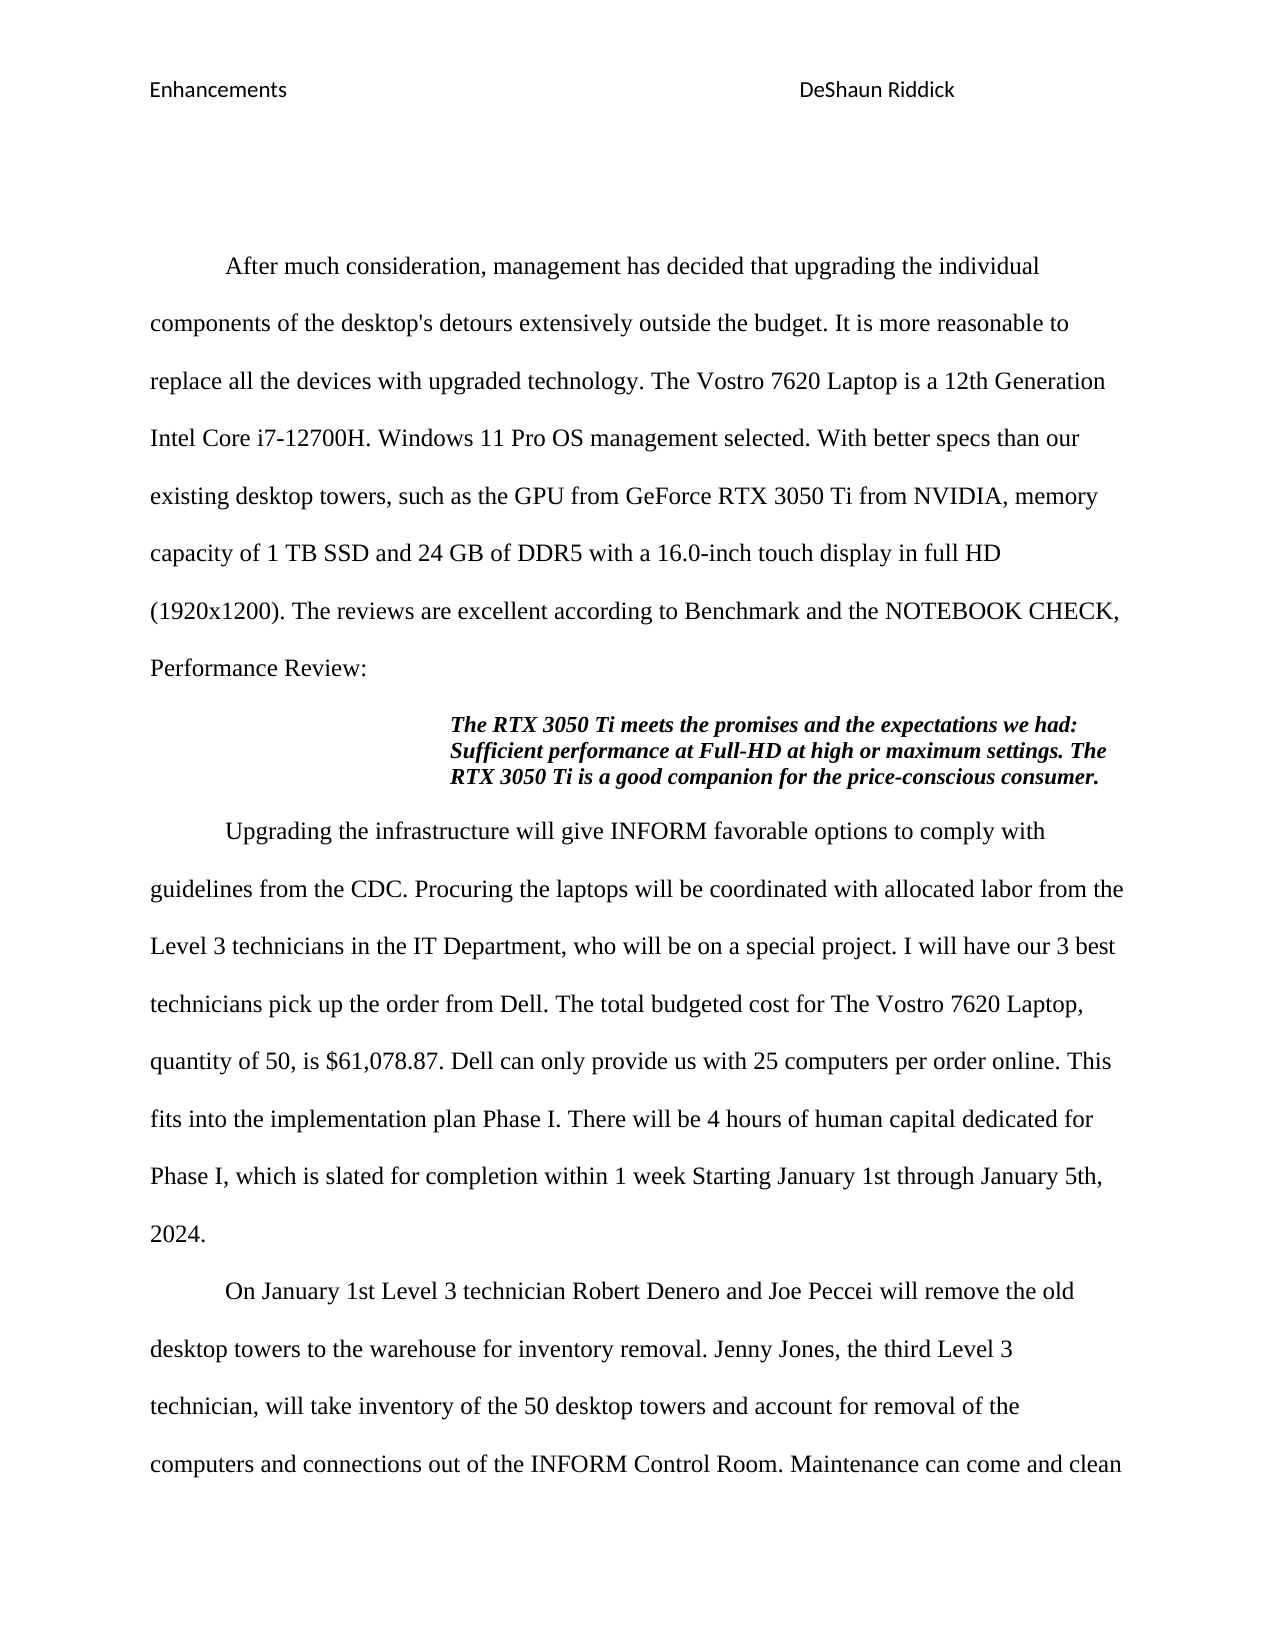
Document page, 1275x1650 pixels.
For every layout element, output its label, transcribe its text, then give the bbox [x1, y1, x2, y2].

text On January 1st Level 3 technician Robert Denero and Joe Peccei will remove the old desktop towers to the warehouse for inventory removal. Jenny Jones, the third Level 3 technician, will take inventory of the 50 desktop towers and account for removal of the computers and connections out of the INFORM Control Room. Maintenance can come and clean [150, 1276, 1125, 1477]
text The RTX 3050 Ti meets the promises and the expectations we had: Sufficient performance at Full-HD at high or maximum settings. The RTX 3050 Ti is a good companion for the price-conscious consumer. [450, 711, 1125, 790]
text After much consideration, management has decided that upgrading the individual components of the desktop's detours extensively outside the budget. It is more reasonable to replace all the devices with upgraded technology. The Vostro 7620 Laptop is a 12th Generation Intel Core i7-12700H. Windows 11 Pro OS management selected. With better specs than our existing desktop towers, such as the GPU from GeForce RTX 3050 Ti from NVIDIA, memory capacity of 1 TB SSD and 24 GB of DDR5 with a 16.0-inch touch display in full HD (1920x1200). The reviews are excellent according to Benchmark and the NOTEBOOK CHECK, Performance Review: [150, 251, 1125, 682]
text Upgrading the infrastructure will give INFORM favorable options to comply with guidelines from the CDC. Procuring the laptops will be coordinated with allocated labor from the Level 3 technicians in the IT Department, who will be on a special project. I will have our 3 best technicians pick up the order from Dell. The total budgeted cost for The Vostro 7620 Laptop, quantity of 50, is $61,078.87. Dell can only provide us with 25 computers per order online. This fits into the implementation plan Phase I. There will be 4 hours of human capital dedicated for Phase I, which is slated for completion within 1 week Starting January 1st through January 5th, 2024. [150, 816, 1125, 1247]
